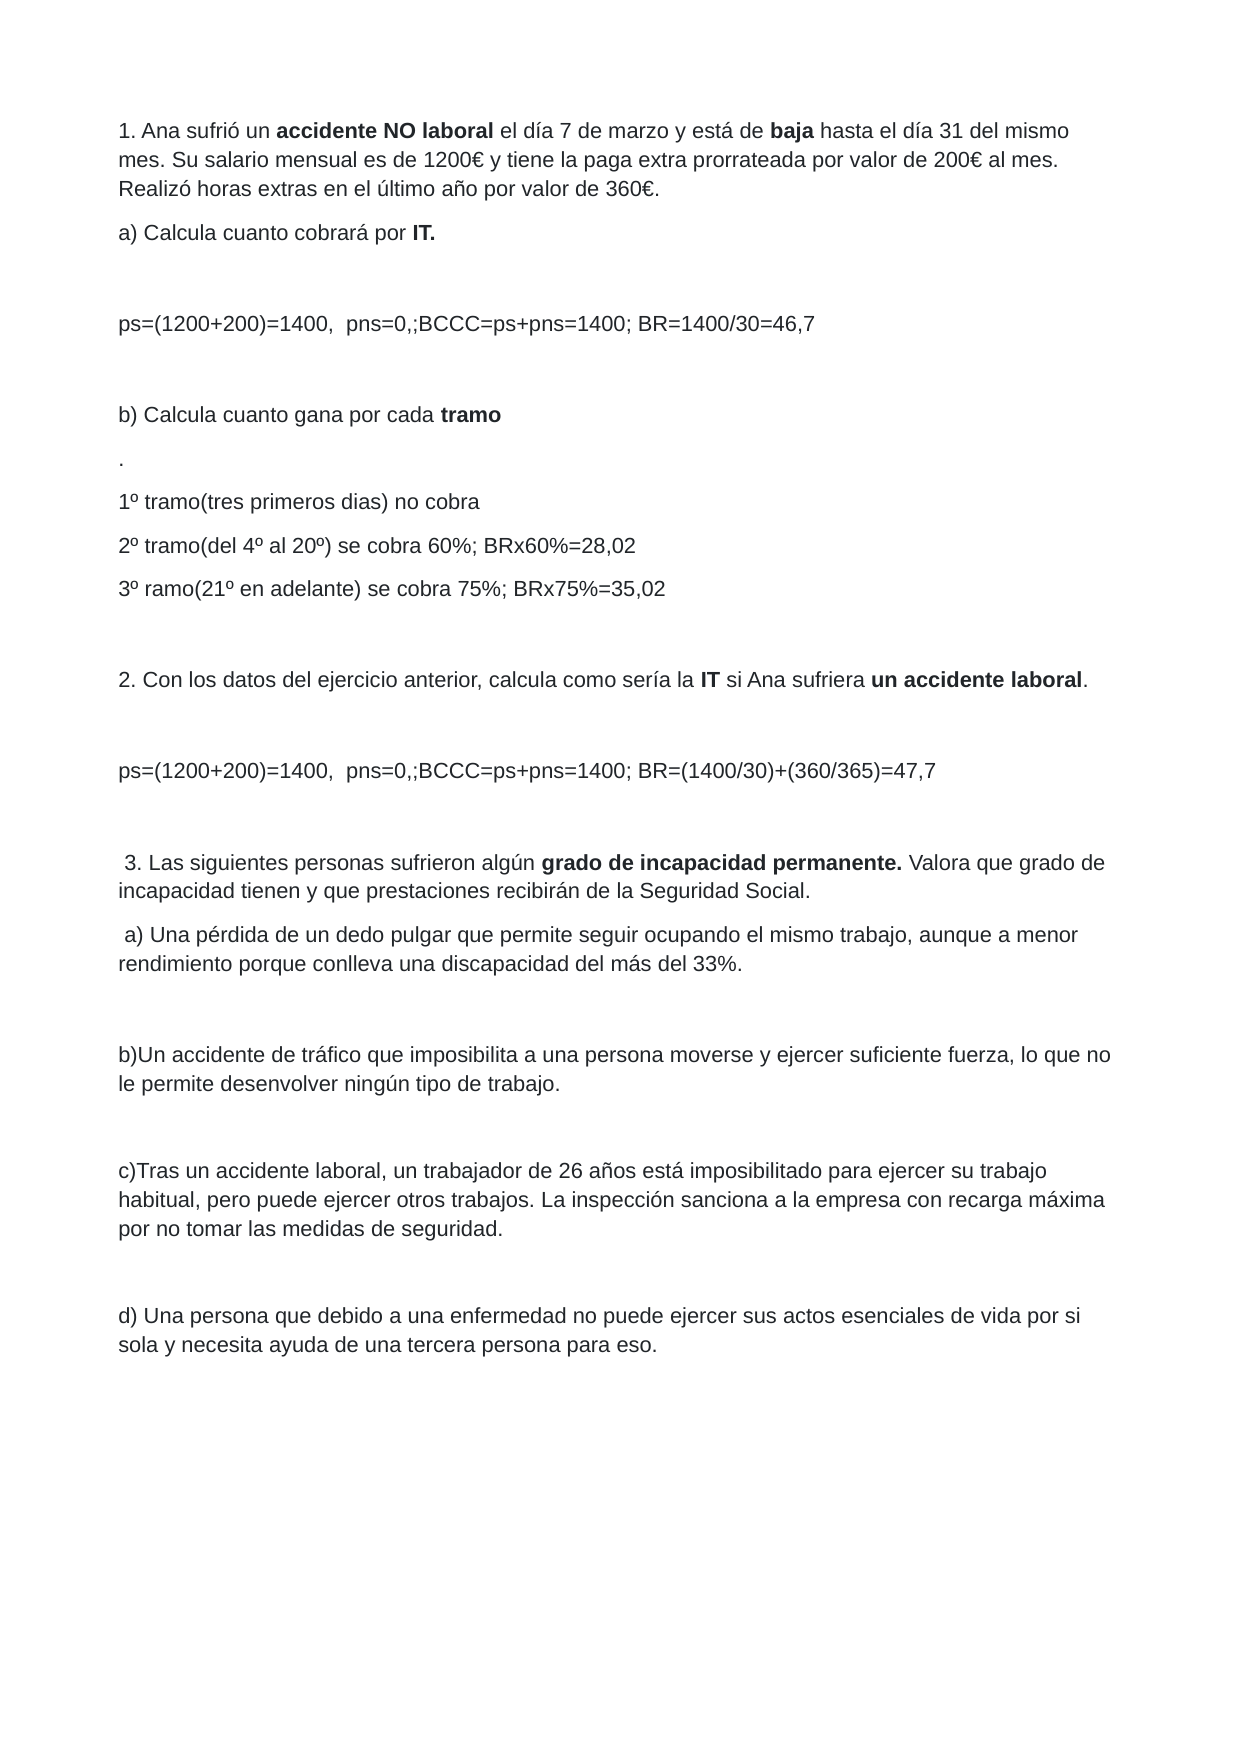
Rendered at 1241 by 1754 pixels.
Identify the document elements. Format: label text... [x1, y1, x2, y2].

text c)Tras un accidente laboral, un trabajador de 26 años está imposibilitado para ejercer su trabajo habitual, pero puede ejercer otros trabajos. La inspección sanciona a la empresa con recarga máxima por no tomar las medidas de seguridad. [118, 1158, 1122, 1241]
text b)Un accidente de tráfico que imposibilita a una persona moverse y ejercer suficiente fuerza, lo que no le permite desenvolver ningún tipo de trabajo. [118, 1042, 1122, 1096]
text 2º tramo(del 4º al 20º) se cobra 60%; BRx60%=28,02 [118, 532, 1122, 558]
text 1. Ana sufrió un accidente NO laboral el día 7 de marzo y está de baja hasta el día 31 del mismo mes. Su salario mensual es de 1200€ y tiene la paga extra prorrateada por valor de 200€ al mes. Realizó horas extras en el último año por valor de 360€. [118, 118, 1122, 201]
text a) Calcula cuanto cobrará por IT. [118, 219, 1122, 245]
text . [118, 445, 1122, 471]
text 1º tramo(tres primeros dias) no cobra [118, 489, 1122, 514]
text d) Una persona que debido a una enfermedad no puede ejercer sus actos esenciales de vida por si sola y necesita ayuda de una tercera persona para eso. [118, 1303, 1122, 1357]
text ps=(1200+200)=1400, pns=0,;BCCC=ps+pns=1400; BR=(1400/30)+(360/365)=47,7 [118, 758, 1122, 783]
text 3º ramo(21º en adelante) se cobra 75%; BRx75%=35,02 [118, 576, 1122, 601]
text b) Calcula cuanto gana por cada tramo [118, 402, 1122, 427]
text ps=(1200+200)=1400, pns=0,;BCCC=ps+pns=1400; BR=1400/30=46,7 [118, 311, 1122, 336]
text 2. Con los datos del ejercicio anterior, calcula como sería la IT si Ana sufriera un accidente laboral. [118, 667, 1122, 692]
text a) Una pérdida de un dedo pulgar que permite seguir ocupando el mismo trabajo, aunque a menor rendimiento porque conlleva una discapacidad del más del 33%. [118, 922, 1122, 976]
text 3. Las siguientes personas sufrieron algún grado de incapacidad permanente. Valora que grado de incapacidad tienen y que prestaciones recibirán de la Seguridad Social. [118, 849, 1122, 904]
